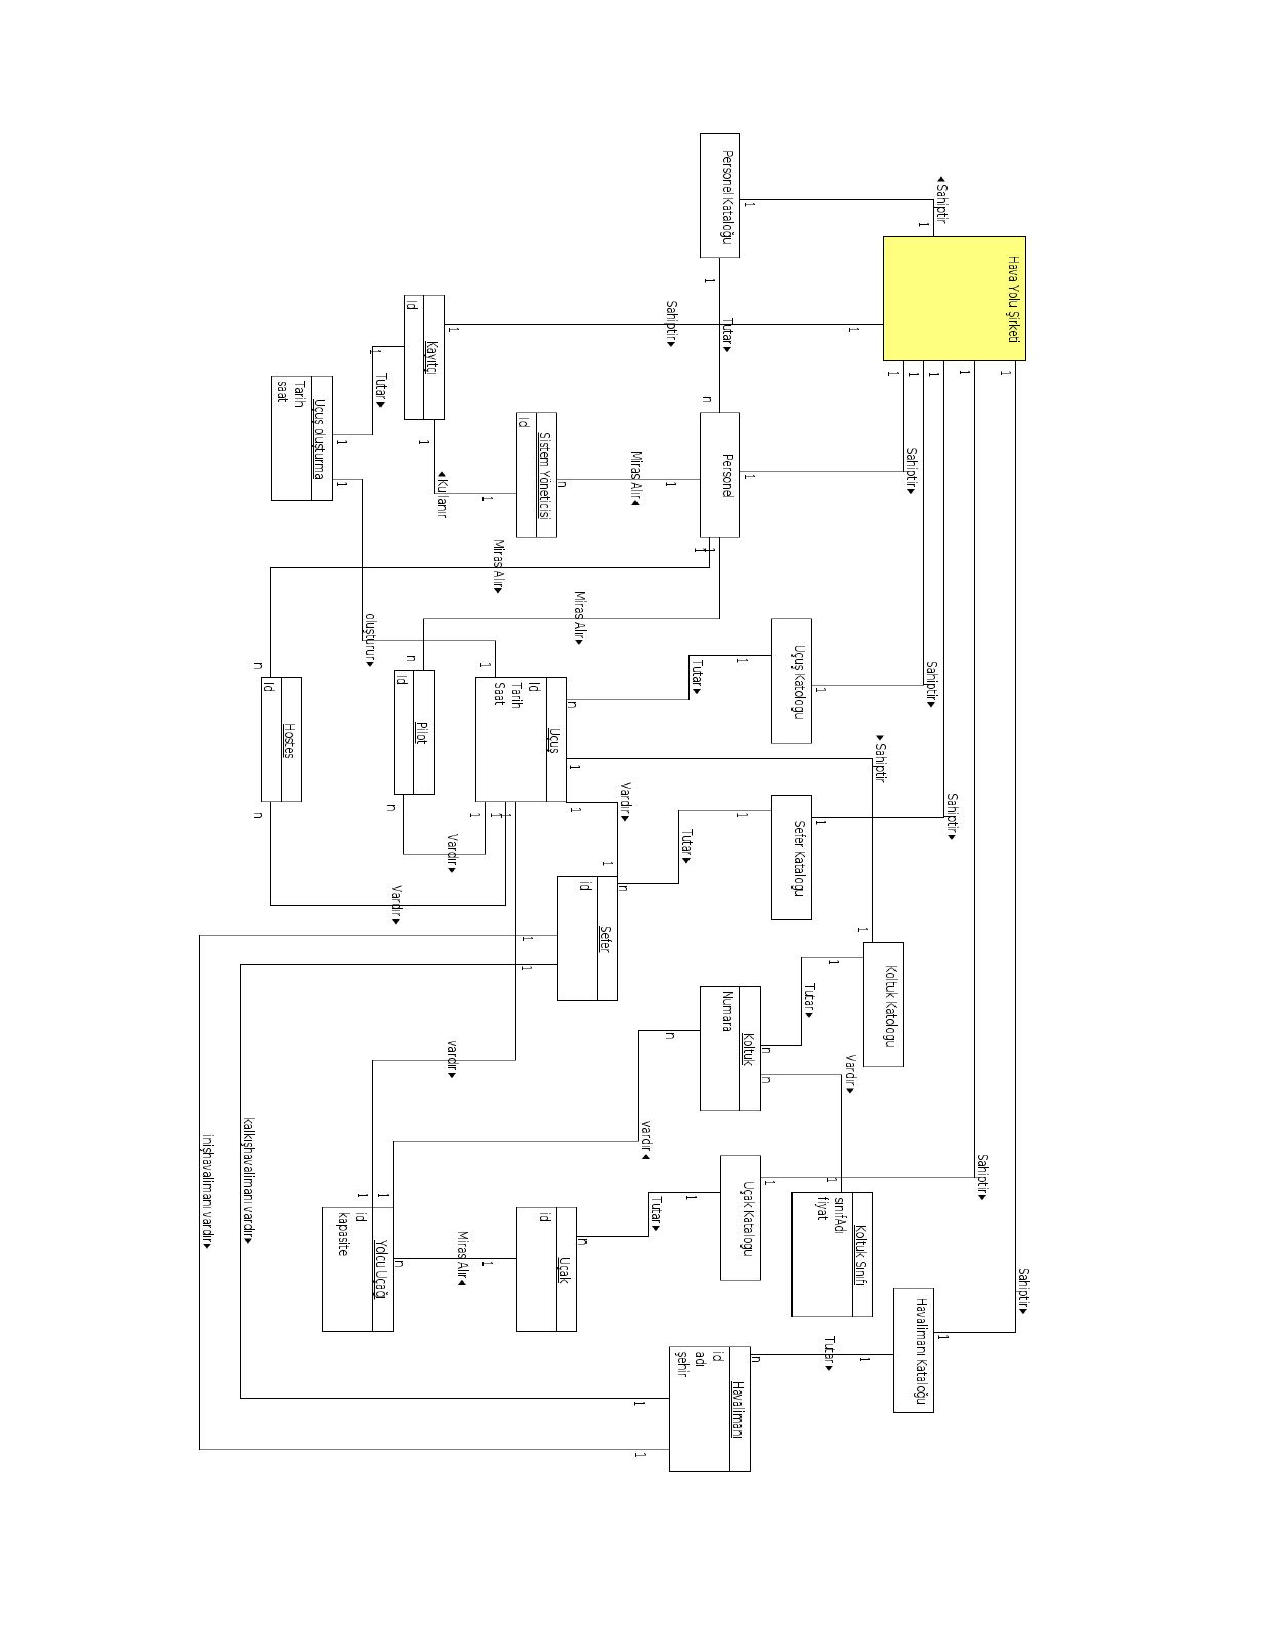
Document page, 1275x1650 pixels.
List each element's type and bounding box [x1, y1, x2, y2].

picture [174, 118, 1102, 1486]
